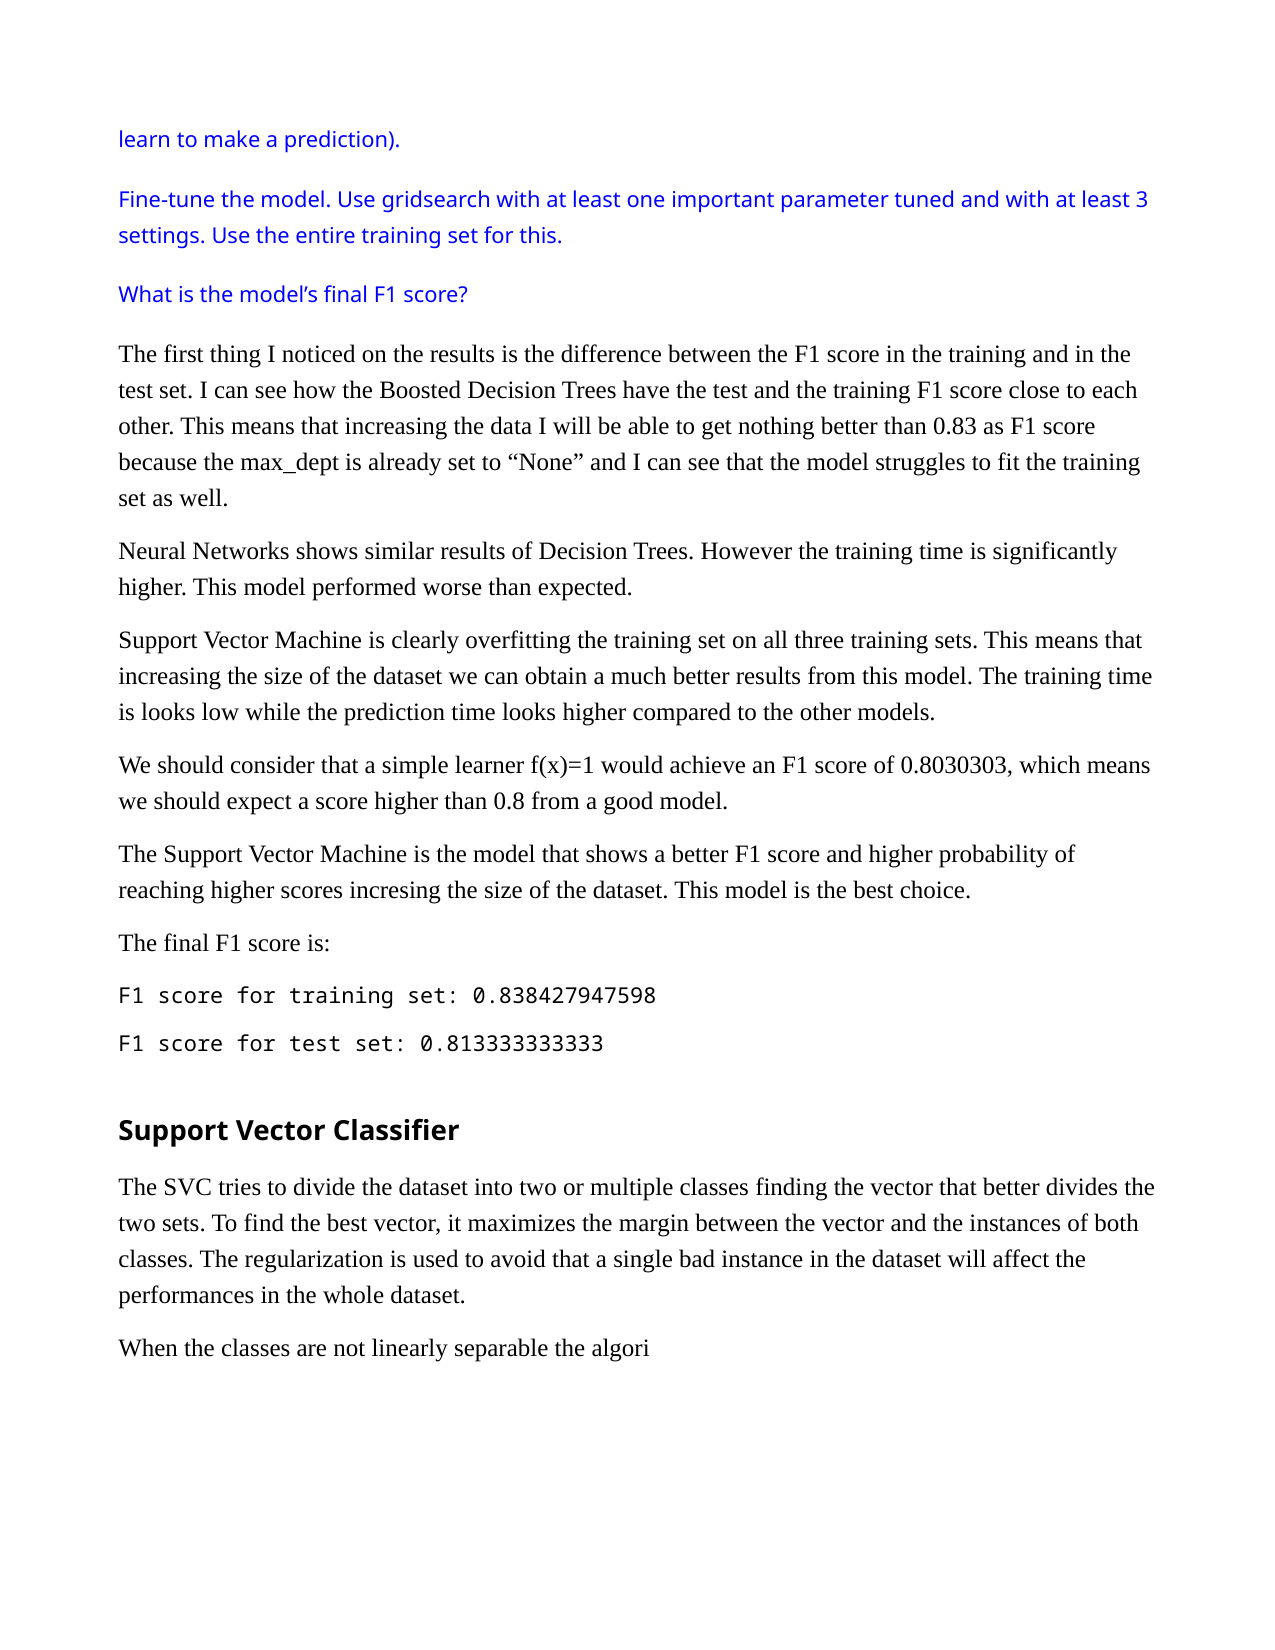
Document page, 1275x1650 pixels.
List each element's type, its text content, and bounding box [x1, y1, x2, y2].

text When the classes are not linearly separable the algori [118, 1326, 1157, 1362]
text Support Vector Classifier [118, 1110, 1157, 1148]
text The SVC tries to divide the dataset into two or multiple classes finding the vector that better divides the two sets. To find the best vector, it maximizes the margin between the vector and the instances of both classes. The regularization is used to avoid that a single bad instance in the dataset will affect the performances in the whole dataset. [118, 1165, 1157, 1309]
text The final F1 score is: [118, 921, 1157, 957]
text Fine-tune the model. Use gridsearch with at least one important parameter tuned and with at least 3 settings. Use the entire training set for this. [118, 177, 1157, 249]
text The first thing I noticed on the results is the difference between the F1 score in the training and in the test set. I can see how the Boosted Decision Trees have the test and the training F1 score close to each other. This means that increasing the data I will be able to get nothing better than 0.83 as F1 score because the max_dept is already set to “None” and I can see that the model struggles to fit the training set as well. [118, 332, 1157, 512]
text Neural Networks shows similar results of Decision Trees. However the training time is significantly higher. This model performed worse than expected. [118, 529, 1157, 601]
text F1 score for test set: 0.813333333333 [118, 1027, 1157, 1057]
text F1 score for training set: 0.838427947598 [118, 974, 1157, 1010]
text We should consider that a simple learner f(x)=1 would achieve an F1 score of 0.8030303, which means we should expect a score higher than 0.8 from a good model. [118, 743, 1157, 815]
text Support Vector Machine is clearly overfitting the training set on all three training sets. This means that increasing the size of the dataset we can obtain a much better results from this model. The training time is looks low while the prediction time looks higher compared to the other models. [118, 618, 1157, 726]
text What is the model’s final F1 score? [118, 273, 1157, 309]
text learn to make a prediction). [118, 118, 1157, 154]
text The Support Vector Machine is the model that shows a better F1 score and higher probability of reaching higher scores incresing the size of the dataset. This model is the best choice. [118, 832, 1157, 904]
